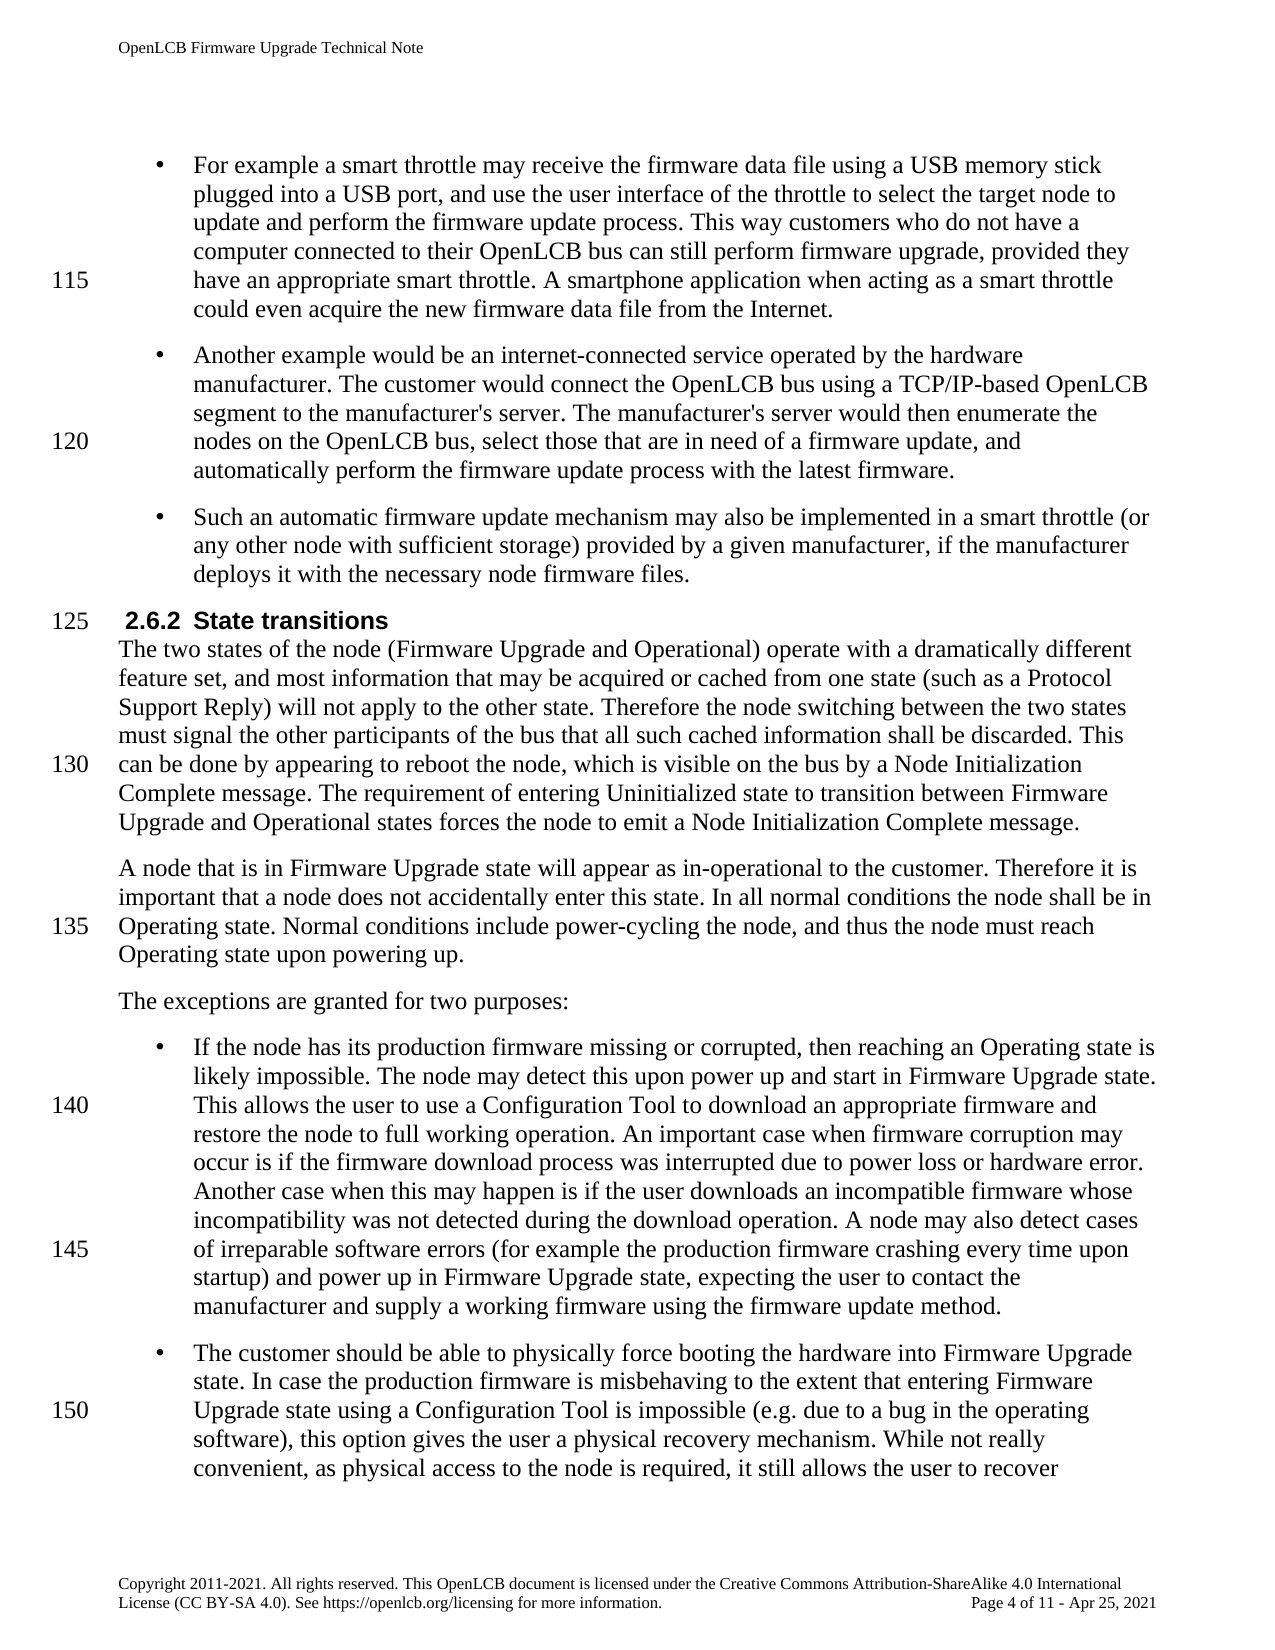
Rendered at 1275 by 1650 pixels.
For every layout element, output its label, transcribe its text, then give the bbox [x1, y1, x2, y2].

text The two states of the node (Firmware Upgrade and Operational) operate with a dramatically different feature set, and most information that may be acquired or cached from one state (such as a Protocol Support Reply) will not apply to the other state. Therefore the node switching between the two states must signal the other participants of the bus that all such cached information shall be discarded. This can be done by appearing to reboot the node, which is visible on the bus by a Node Initialization Complete message. The requirement of entering Uninitialized state to transition between Firmware Upgrade and Operational states forces the node to emit a Node Initialization Complete message. [118, 634, 1157, 836]
subtitle State transitions [118, 606, 1157, 634]
text A node that is in Firmware Upgrade state will appear as in-operational to the customer. Therefore it is important that a node does not accidentally enter this state. In all normal conditions the node shall be in Operating state. Normal conditions include power-cycling the node, and thus the node must reach Operating state upon powering up. [118, 853, 1157, 968]
list Another example would be an internet-connected service operated by the hardware manufacturer. The customer would connect the OpenLCB bus using a TCP/IP-based OpenLCB segment to the manufacturer's server. The manufacturer's server would then enumerate the nodes on the OpenLCB bus, select those that are in need of a firmware update, and automatically perform the firmware update process with the latest firmware. [156, 340, 1157, 484]
list For example a smart throttle may receive the firmware data file using a USB memory stick plugged into a USB port, and use the user interface of the throttle to select the target node to update and perform the firmware update process. This way customers who do not have a computer connected to their OpenLCB bus can still perform firmware upgrade, provided they have an appropriate smart throttle. A smartphone application when acting as a smart throttle could even acquire the new firmware data file from the Internet. [156, 150, 1157, 322]
text The exceptions are granted for two purposes: [118, 986, 1157, 1015]
list The customer should be able to physically force booting the hardware into Firmware Upgrade state. In case the production firmware is misbehaving to the extent that entering Firmware Upgrade state using a Configuration Tool is impossible (e.g. due to a bug in the operating software), this option gives the user a physical recovery mechanism. While not really convenient, as physical access to the node is required, it still allows the user to recover [156, 1338, 1157, 1481]
list Such an automatic firmware update mechanism may also be implemented in a smart throttle (or any other node with sufficient storage) provided by a given manufacturer, if the manufacturer deploys it with the necessary node firmware files. [156, 502, 1157, 588]
list If the node has its production firmware missing or corrupted, then reaching an Operating state is likely impossible. The node may detect this upon power up and start in Firmware Upgrade state. This allows the user to use a Configuration Tool to download an appropriate firmware and restore the node to full working operation. An important case when firmware corruption may occur is if the firmware download process was interrupted due to power loss or hardware error. Another case when this may happen is if the user downloads an incompatible firmware whose incompatibility was not detected during the download operation. A node may also detect cases of irreparable software errors (for example the production firmware crashing every time upon startup) and power up in Firmware Upgrade state, expecting the user to contact the manufacturer and supply a working firmware using the firmware update method. [156, 1032, 1157, 1320]
